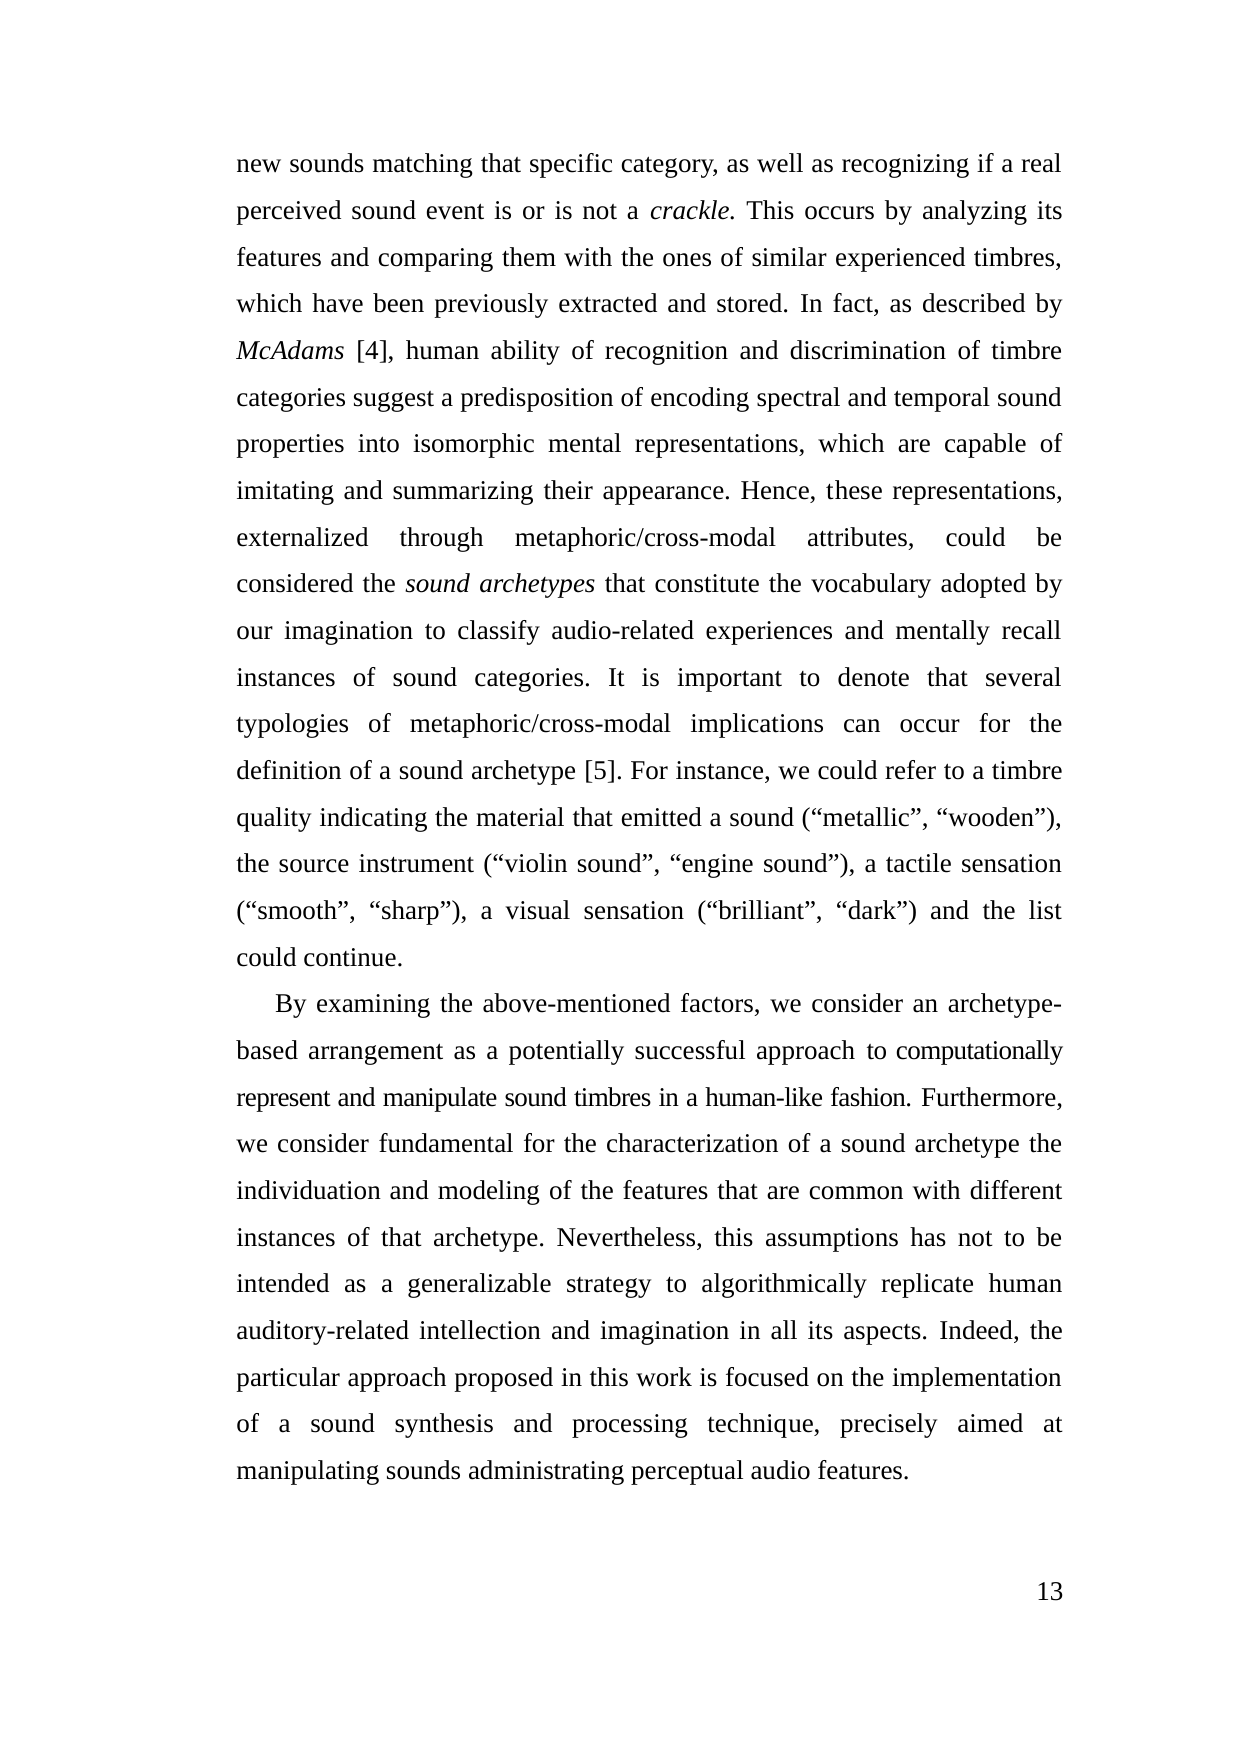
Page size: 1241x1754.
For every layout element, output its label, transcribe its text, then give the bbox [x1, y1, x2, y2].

text By examining the above-mentioned factors, we consider an archetype-based arrangement as a potentially successful approach to computationally represent and manipulate sound timbres in a human-like fashion. Furthermore, we consider fundamental for the characterization of a sound archetype the individuation and modeling of the features that are common with different instances of that archetype. Nevertheless, this assumptions has not to be intended as a generalizable strategy to algorithmically replicate human auditory-related intellection and imagination in all its aspects. Indeed, the particular approach proposed in this work is focused on the implementation of a sound synthesis and processing technique, precisely aimed at manipulating sounds administrating perceptual audio features. [236, 988, 1063, 1485]
text new sounds matching that specific category, as well as recognizing if a real perceived sound event is or is not a crackle. This occurs by analyzing its features and comparing them with the ones of similar experienced timbres, which have been previously extracted and stored. In fact, as described by McAdams [4], human ability of recognition and discrimination of timbre categories suggest a predisposition of encoding spectral and temporal sound properties into isomorphic mental representations, which are capable of imitating and summarizing their appearance. Hence, these representations, externalized through metaphoric/cross-modal attributes, could be considered the sound archetypes that constitute the vocabulary adopted by our imagination to classify audio-related experiences and mentally recall instances of sound categories. It is important to denote that several typologies of metaphoric/cross-modal implications can occur for the definition of a sound archetype [5]. For instance, we could refer to a timbre quality indicating the material that emitted a sound (“metallic”, “wooden”), the source instrument (“violin sound”, “engine sound”), a tactile sensation (“smooth”, “sharp”), a visual sensation (“brilliant”, “dark”) and the list could continue. [236, 148, 1063, 972]
